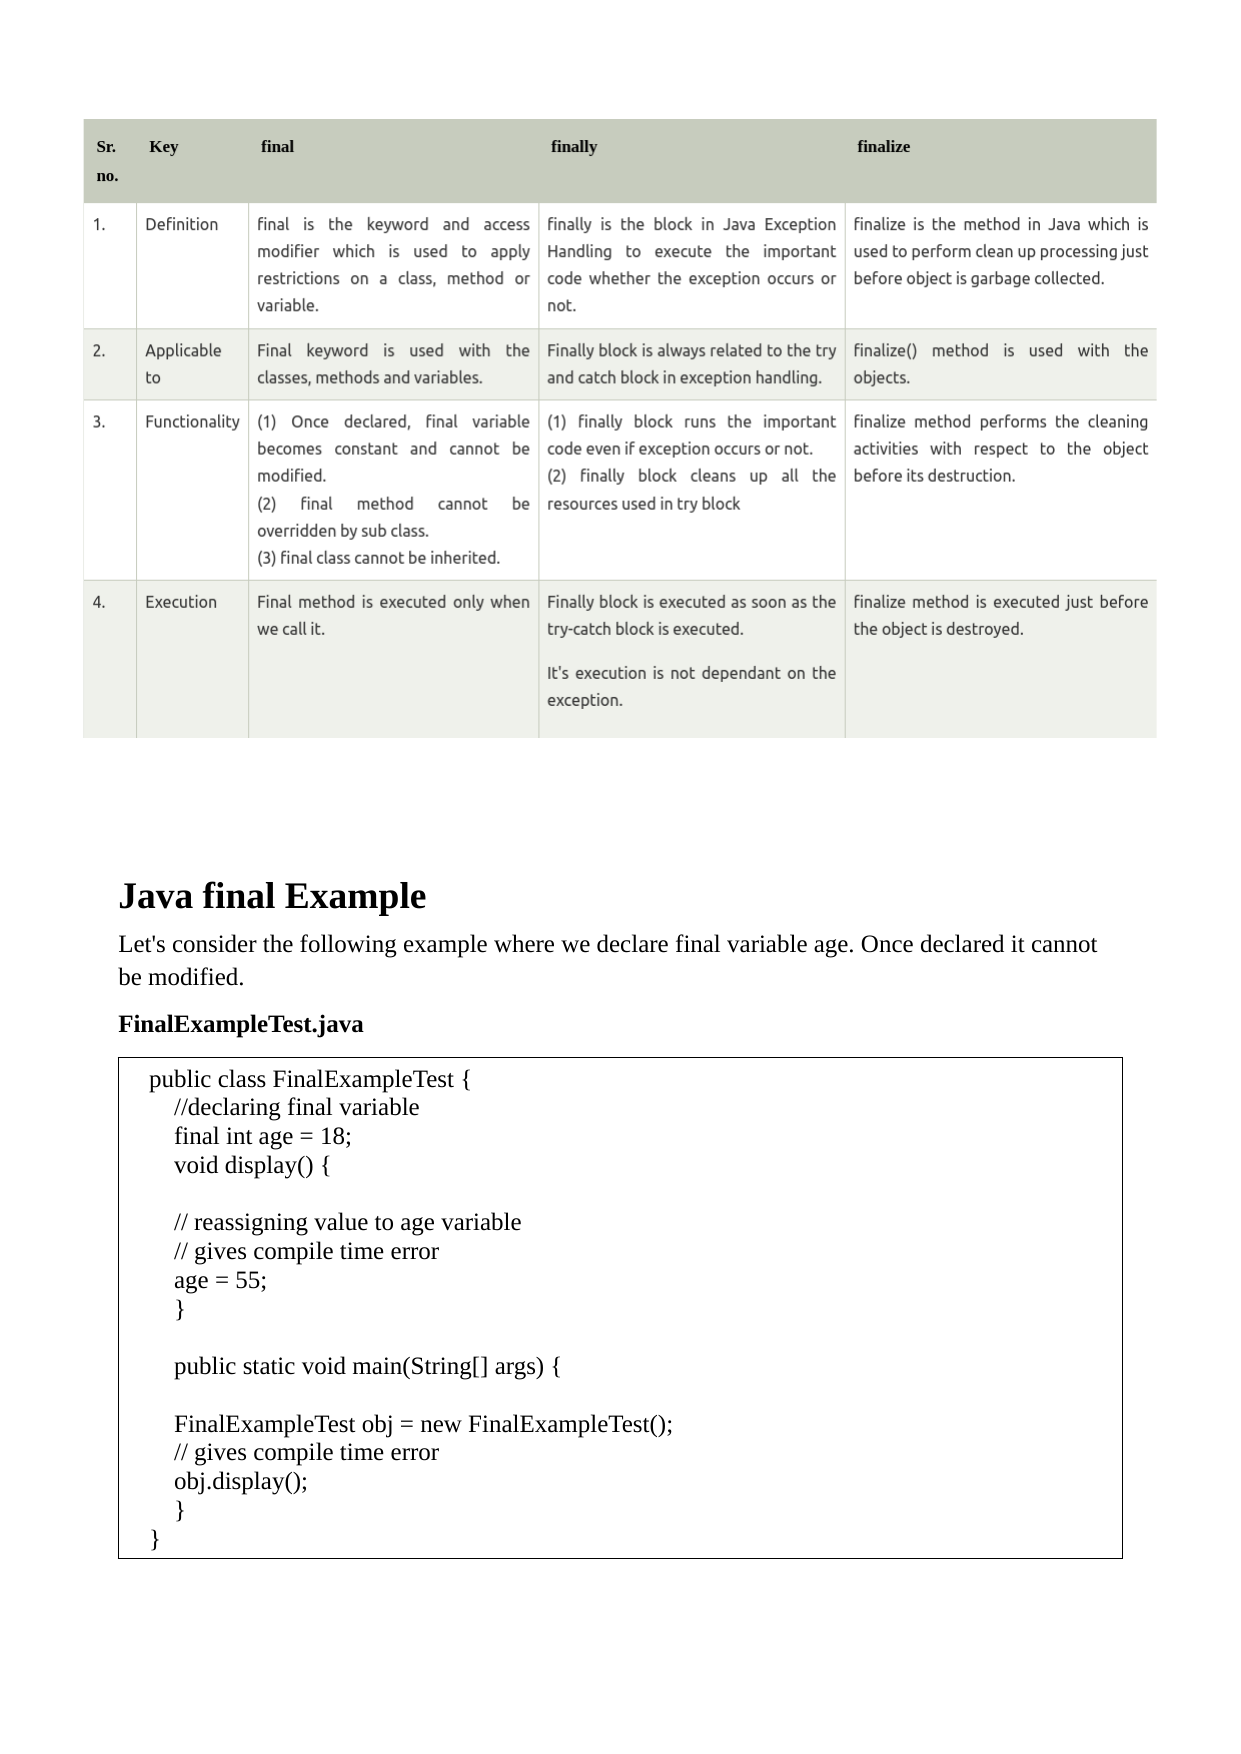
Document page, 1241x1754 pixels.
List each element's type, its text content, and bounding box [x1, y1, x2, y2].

table_header public class FinalExampleTest { //declaring final variable final int age = 18; void display() { // reassigning value to age variable // gives compile time error age = 55; } public static void main(String[] args) { FinalExampleTest obj = new FinalExampleTest(); // gives compile time error obj.display(); } } [119, 1058, 1122, 1558]
text Let's consider the following example where we declare final variable age. Once declared it cannot be modified. [118, 929, 1122, 990]
picture [83, 118, 1157, 738]
text FinalExampleTest.java [118, 1009, 1122, 1038]
subtitle Java final Example [118, 873, 1122, 916]
